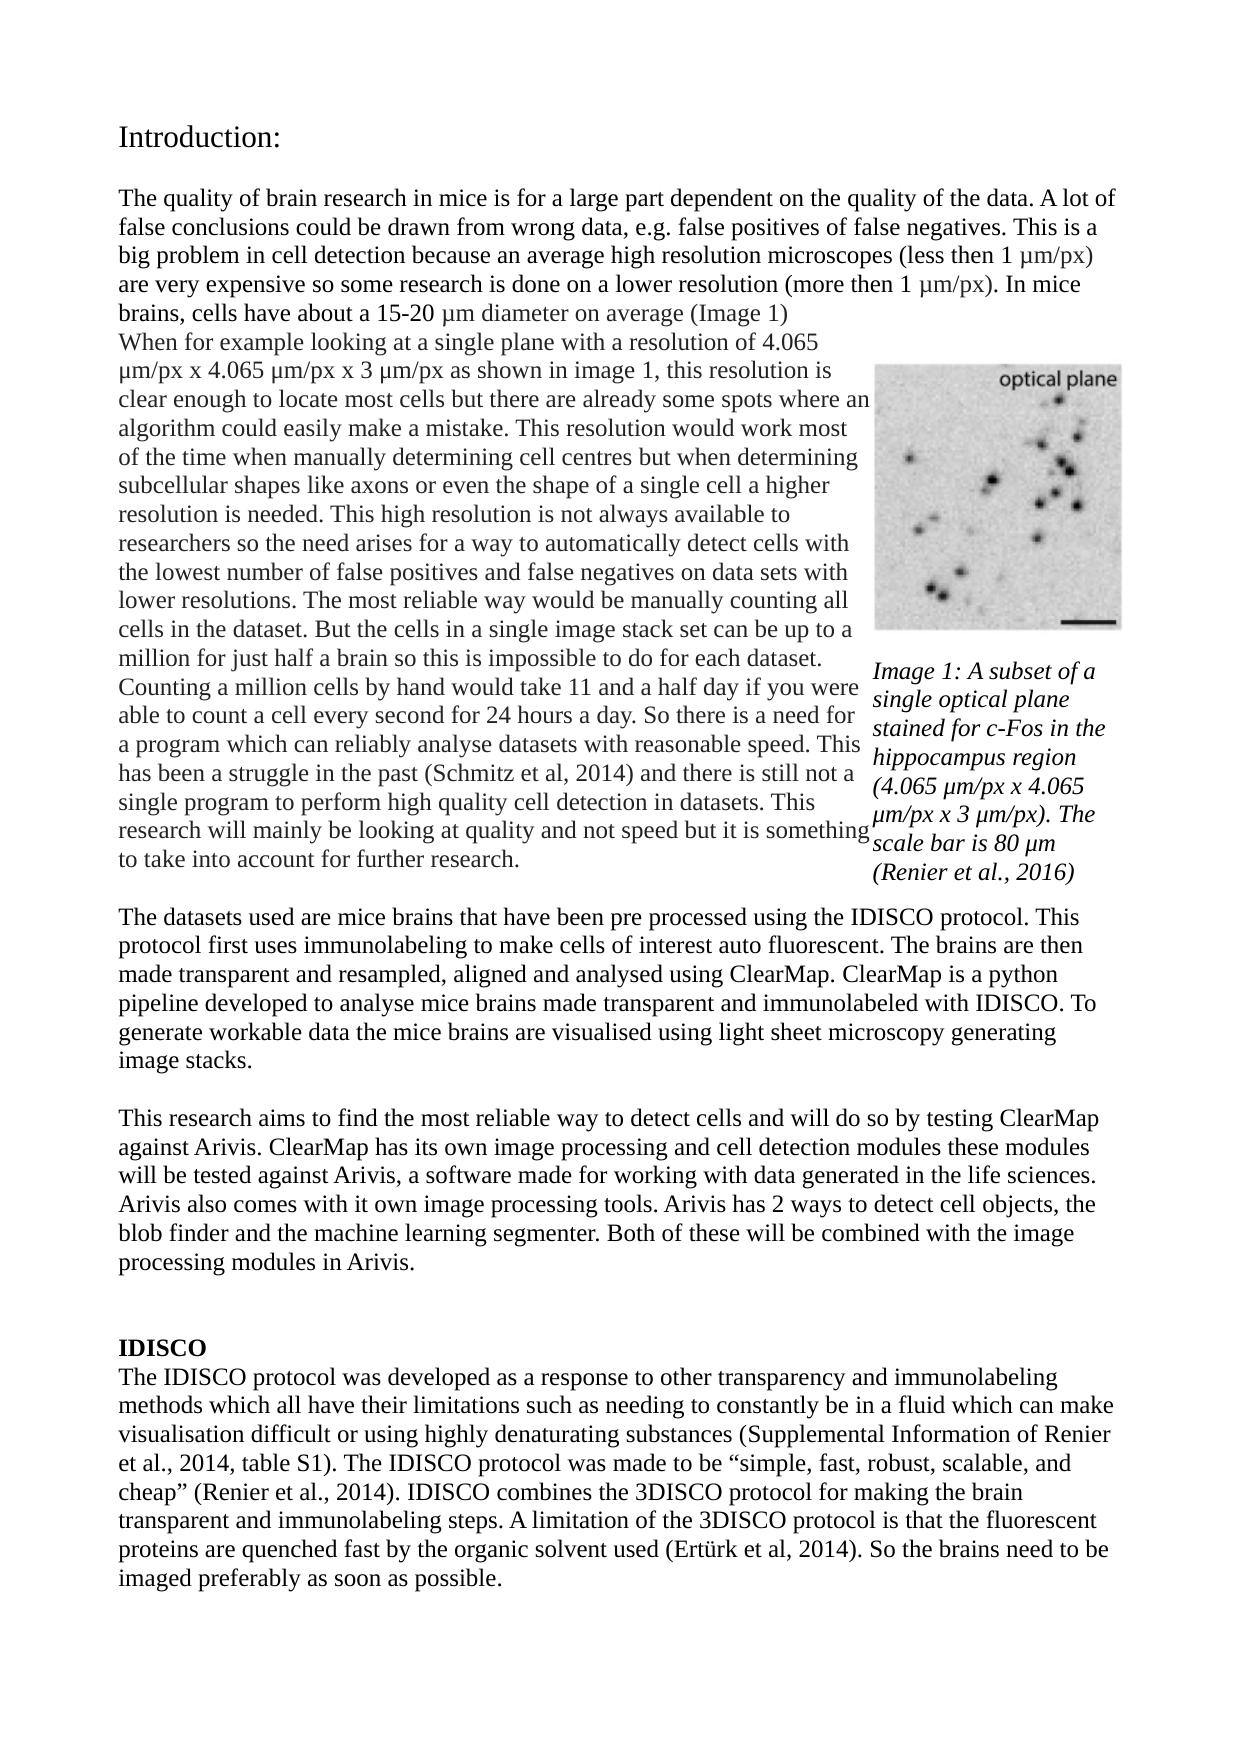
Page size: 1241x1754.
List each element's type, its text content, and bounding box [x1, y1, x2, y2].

text The datasets used are mice brains that have been pre processed using the IDISCO protocol. This protocol first uses immunolabeling to make cells of interest auto fluorescent. The brains are then made transparent and resampled, aligned and analysed using ClearMap. ClearMap is a python pipeline developed to analyse mice brains made transparent and immunolabeled with IDISCO. To generate workable data the mice brains are visualised using light sheet microscopy generating image stacks. [118, 902, 1122, 1074]
text Introduction: [118, 118, 1122, 154]
text The quality of brain research in mice is for a large part dependent on the quality of the data. A lot of false conclusions could be drawn from wrong data, e.g. false positives of false negatives. This is a big problem in cell detection because an average high resolution microscopes (less then 1 µm/px) are very expensive so some research is done on a lower resolution (more then 1 µm/px). In mice brains, cells have about a 15-20 µm diameter on average (Image 1) [118, 183, 1122, 327]
text The IDISCO protocol was developed as a response to other transparency and immunolabeling methods which all have their limitations such as needing to constantly be in a fluid which can make visualisation difficult or using highly denaturating substances (Supplemental Information of Renier et al., 2014, table S1). The IDISCO protocol was made to be “simple, fast, robust, scalable, and cheap” (Renier et al., 2014). IDISCO combines the 3DISCO protocol for making the brain transparent and immunolabeling steps. A limitation of the 3DISCO protocol is that the fluorescent proteins are quenched fast by the organic solvent used (Ertürk et al, 2014). So the brains need to be imaged preferably as soon as possible. [118, 1362, 1122, 1592]
picture [872, 358, 1123, 642]
text When for example looking at a single plane with a resolution of 4.065 μm/px x 4.065 μm/px x 3 μm/px as shown in image 1, this resolution is clear enough to locate most cells but there are already some spots where an algorithm could easily make a mistake. This resolution would work most of the time when manually determining cell centres but when determining subcellular shapes like axons or even the shape of a single cell a higher resolution is needed. This high resolution is not always available to researchers so the need arises for a way to automatically detect cells with the lowest number of false positives and false negatives on data sets with lower resolutions. The most reliable way would be manually counting all cells in the dataset. But the cells in a single image stack set can be up to a million for just half a brain so this is impossible to do for each dataset. Counting a million cells by hand would take 11 and a half day if you were able to count a cell every second for 24 hours a day. So there is a need for a program which can reliably analyse datasets with reasonable speed. This has been a struggle in the past (Schmitz et al, 2014) and there is still not a single program to perform high quality cell detection in datasets. This research will mainly be looking at quality and not speed but it is something to take into account for further research. [118, 327, 1122, 873]
text IDISCO [118, 1333, 1122, 1362]
text This research aims to find the most reliable way to detect cells and will do so by testing ClearMap against Arivis. ClearMap has its own image processing and cell detection modules these modules will be tested against Arivis, a software made for working with data generated in the life sciences. Arivis also comes with it own image processing tools. Arivis has 2 ways to detect cell objects, the blob finder and the machine learning segmenter. Both of these will be combined with the image processing modules in Arivis. [118, 1103, 1122, 1275]
text Image 1: A subset of a single optical plane stained for c-Fos in the hippocampus region (4.065 μm/px x 4.065 μm/px x 3 μm/px). The scale bar is 80 μm (Renier et al., 2016) [872, 642, 1122, 886]
